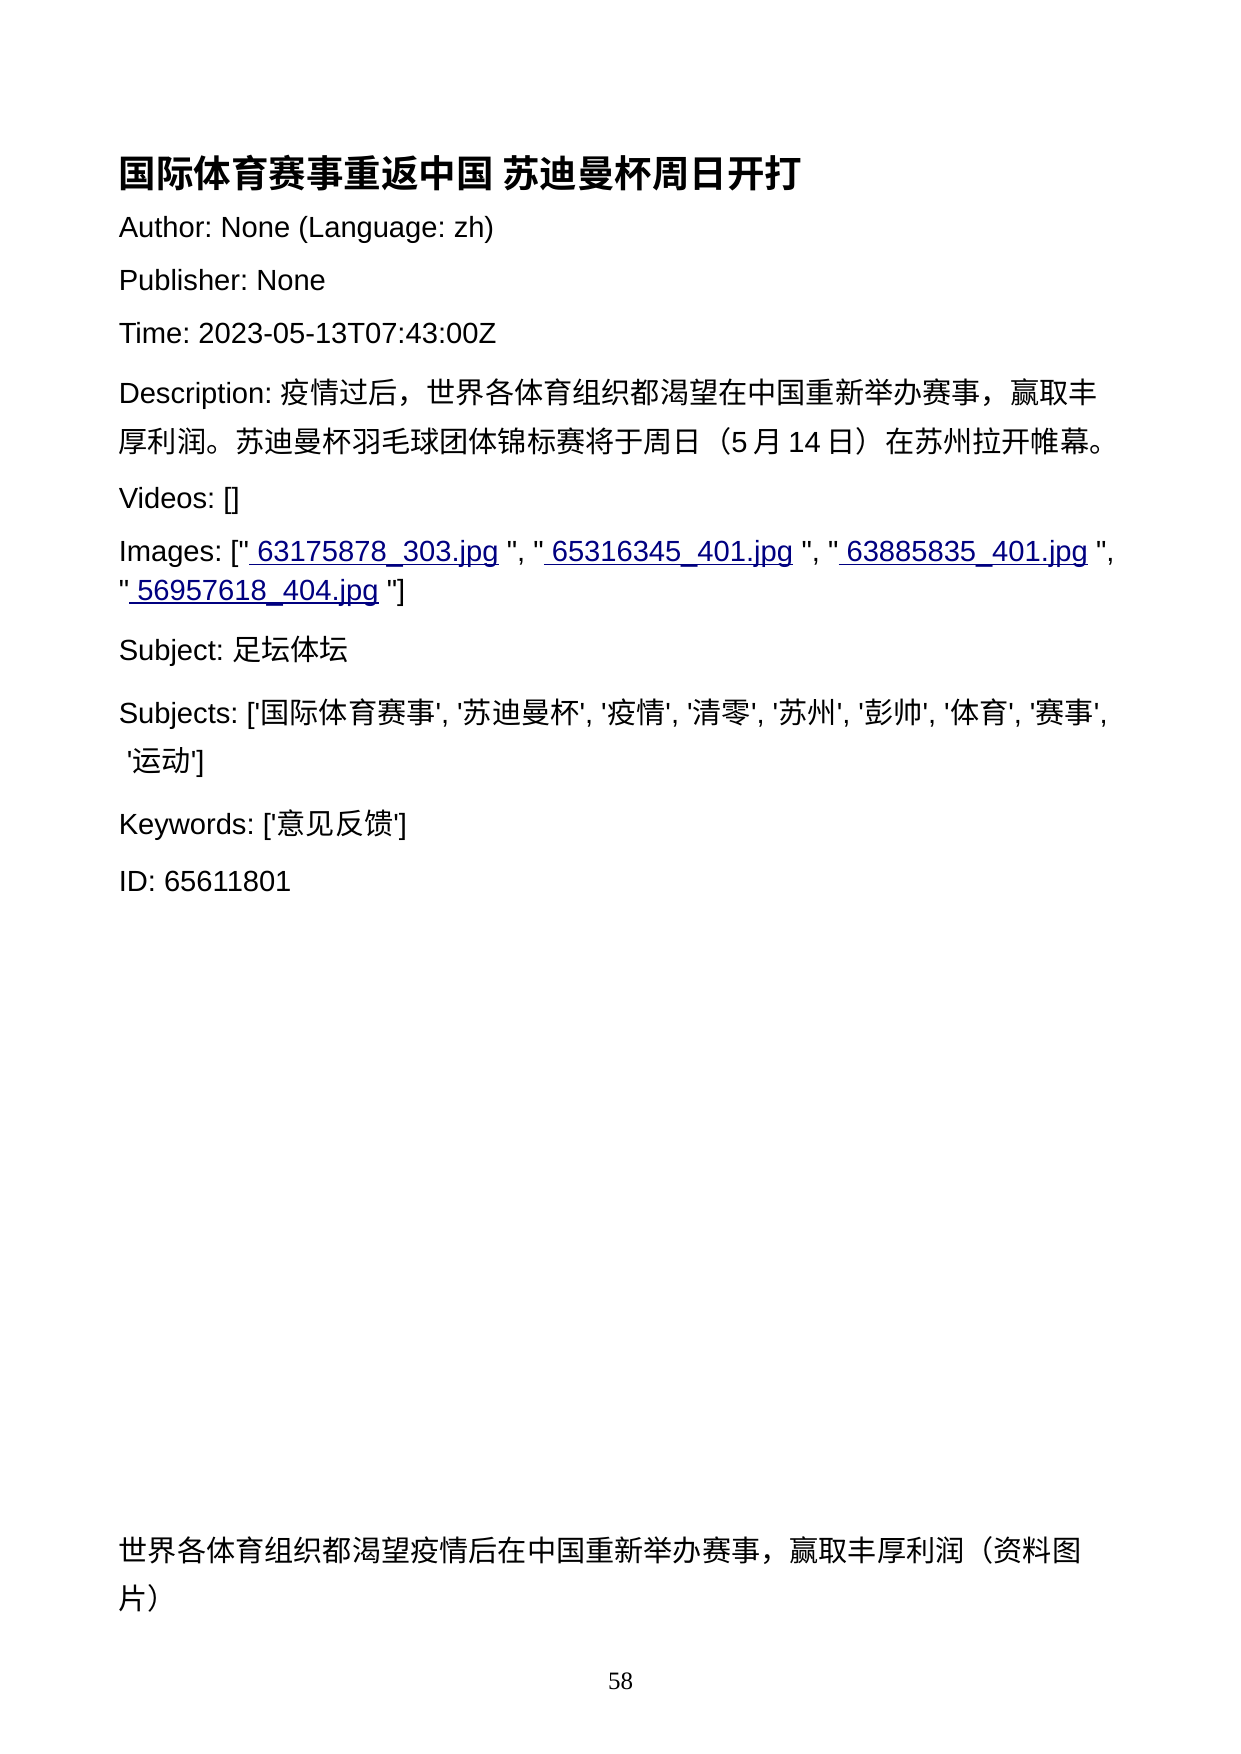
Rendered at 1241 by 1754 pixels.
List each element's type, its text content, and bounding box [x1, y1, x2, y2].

text Videos: [] [118, 481, 1122, 515]
text Publisher: None [118, 263, 1122, 297]
text Subject: 足坛体坛 [118, 626, 1122, 668]
text Images: [" 63175878_303.jpg ", " 65316345_401.jpg ", " 63885835_401.jpg ", " 56957618_404.jpg "] [118, 534, 1122, 607]
text Time: 2023-05-13T07:43:00Z [118, 317, 1122, 350]
text Keywords: ['意见反馈'] [118, 801, 1122, 843]
text Subjects: ['国际体育赛事', '苏迪曼杯', '疫情', '清零', '苏州', '彭帅', '体育', '赛事', '运动'] [118, 689, 1122, 780]
text Description: 疫情过后，世界各体育组织都渴望在中国重新举办赛事，赢取丰厚利润。苏迪曼杯羽毛球团体锦标赛将于周日（5月14日）在苏州拉开帷幕。 [118, 370, 1122, 461]
text Author: None (Language: zh) [118, 210, 1122, 244]
text ID: 65611801 [118, 864, 1122, 898]
subtitle 国际体育赛事重返中国 苏迪曼杯周日开打 [118, 143, 1122, 198]
text 世界各体育组织都渴望疫情后在中国重新举办赛事，赢取丰厚利润（资料图片） [118, 1527, 1122, 1618]
